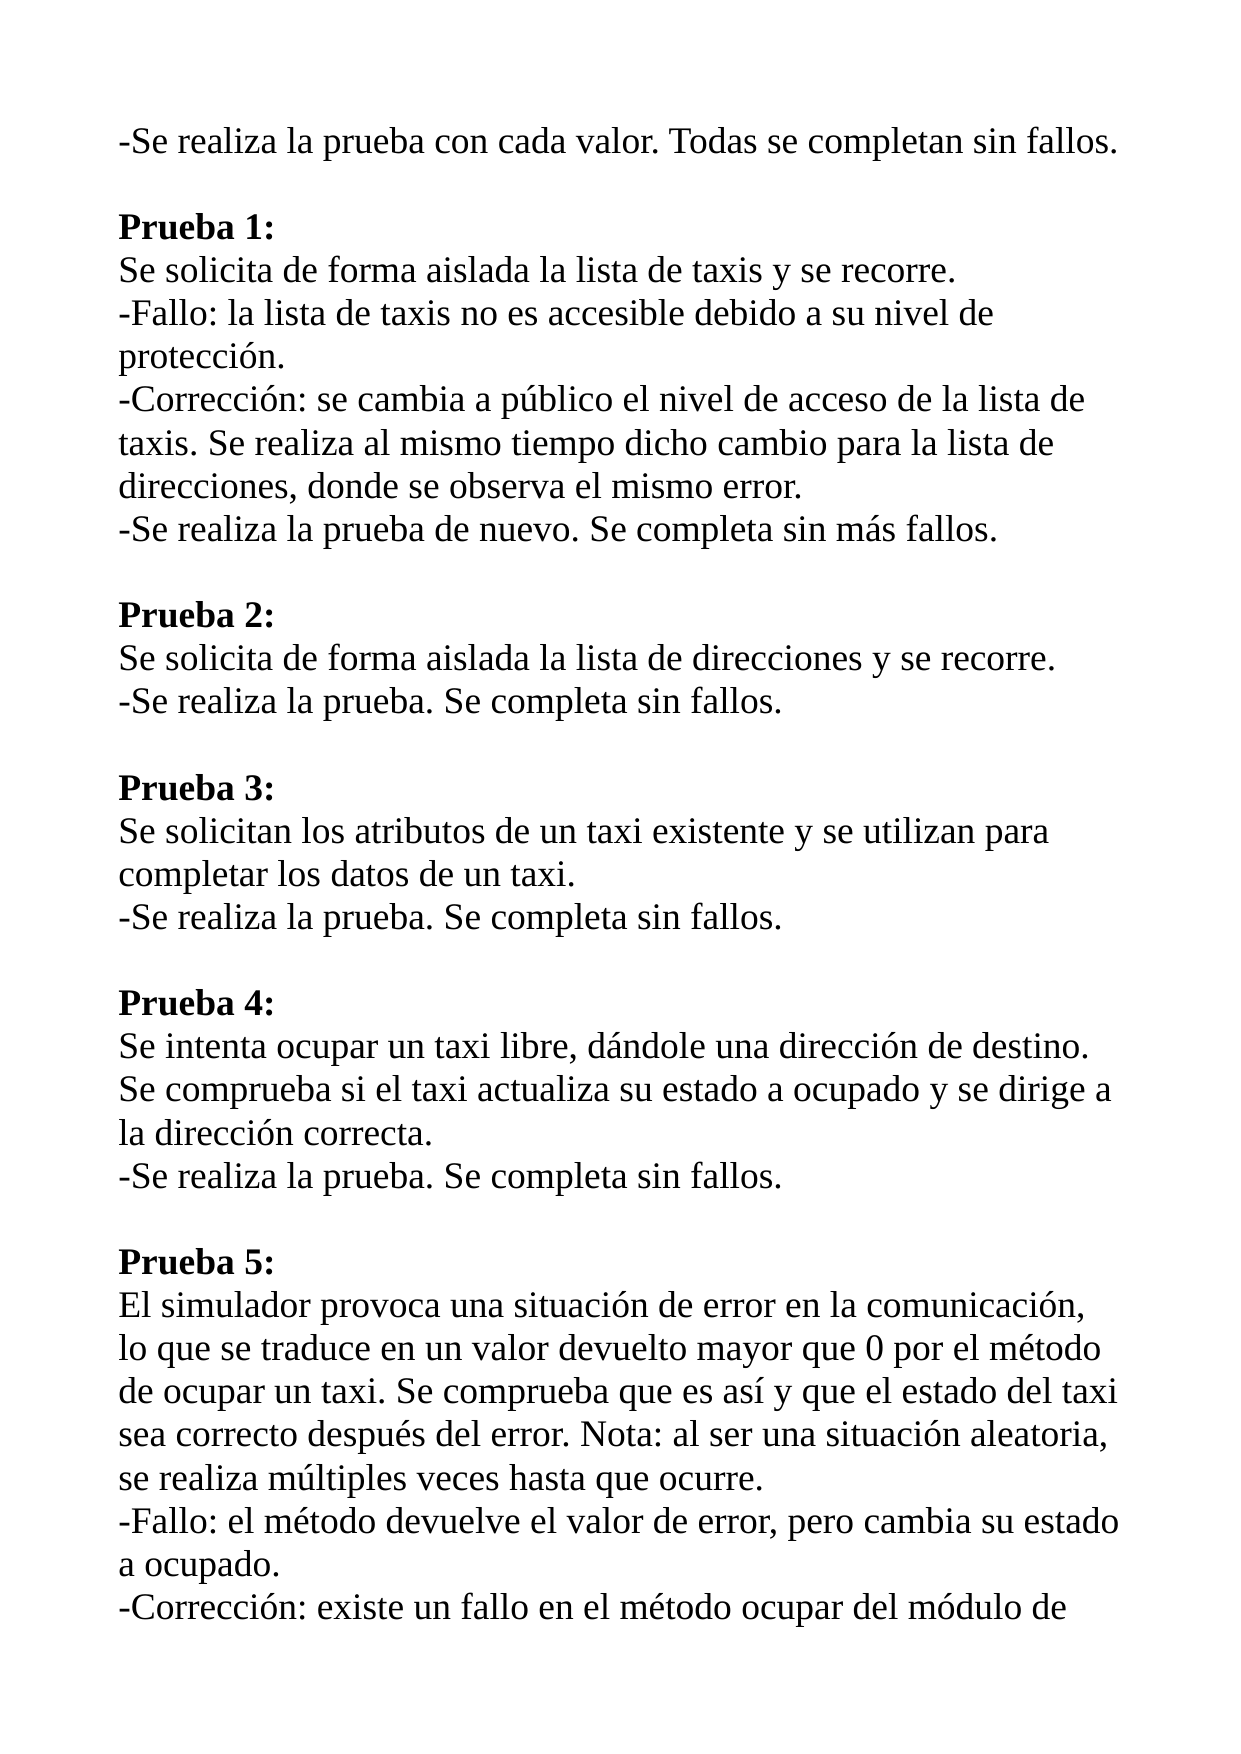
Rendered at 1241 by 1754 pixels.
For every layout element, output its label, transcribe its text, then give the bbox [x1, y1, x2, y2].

text -Se realiza la prueba. Se completa sin fallos. [118, 1153, 1122, 1196]
text El simulador provoca una situación de error en la comunicación, lo que se traduce en un valor devuelto mayor que 0 por el método de ocupar un taxi. Se comprueba que es así y que el estado del taxi sea correcto después del error. Nota: al ser una situación aleatoria, se realiza múltiples veces hasta que ocurre. [118, 1282, 1122, 1498]
text Prueba 4: [118, 981, 1122, 1024]
text -Se realiza la prueba con cada valor. Todas se completan sin fallos. [118, 118, 1122, 161]
text -Corrección: existe un fallo en el método ocupar del módulo de [118, 1584, 1122, 1627]
text Prueba 3: [118, 765, 1122, 808]
text Se solicita de forma aislada la lista de direcciones y se recorre. [118, 636, 1122, 679]
text Prueba 1: [118, 204, 1122, 247]
text Se intenta ocupar un taxi libre, dándole una dirección de destino. Se comprueba si el taxi actualiza su estado a ocupado y se dirige a la dirección correcta. [118, 1024, 1122, 1153]
text -Fallo: la lista de taxis no es accesible debido a su nivel de protección. [118, 291, 1122, 377]
text Se solicitan los atributos de un taxi existente y se utilizan para completar los datos de un taxi. [118, 808, 1122, 894]
text Se solicita de forma aislada la lista de taxis y se recorre. [118, 247, 1122, 291]
text Prueba 2: [118, 592, 1122, 636]
text -Se realiza la prueba. Se completa sin fallos. [118, 894, 1122, 937]
text -Corrección: se cambia a público el nivel de acceso de la lista de taxis. Se realiza al mismo tiempo dicho cambio para la lista de direcciones, donde se observa el mismo error. [118, 377, 1122, 506]
text -Fallo: el método devuelve el valor de error, pero cambia su estado a ocupado. [118, 1498, 1122, 1584]
text -Se realiza la prueba de nuevo. Se completa sin más fallos. [118, 506, 1122, 549]
text -Se realiza la prueba. Se completa sin fallos. [118, 679, 1122, 722]
text Prueba 5: [118, 1239, 1122, 1282]
